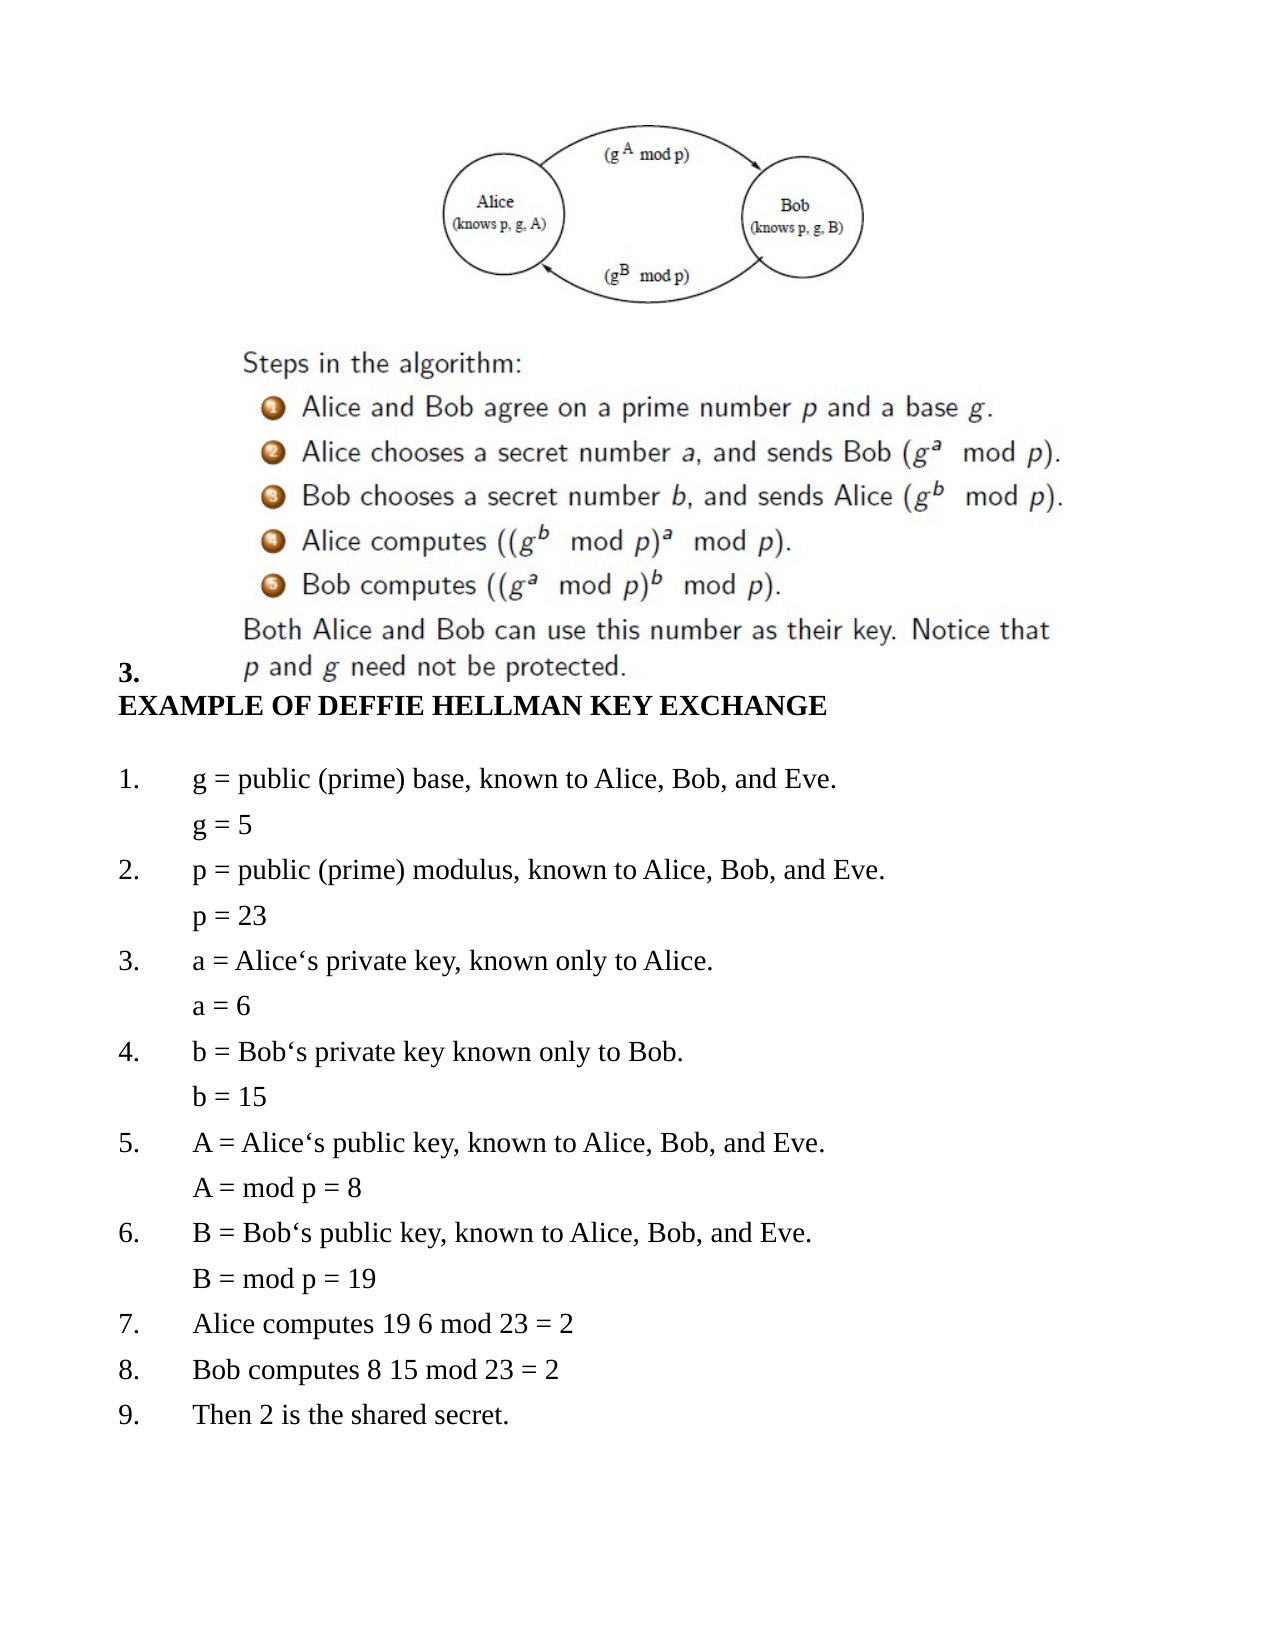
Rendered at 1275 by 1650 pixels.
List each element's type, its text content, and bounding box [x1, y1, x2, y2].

text 2. p = public (prime) modulus, known to Alice, Bob, and Eve. [118, 852, 1157, 886]
text 3. EXAMPLE OF DEFFIE HELLMAN KEY EXCHANGE [118, 655, 1157, 722]
text 8. Bob computes 8 15 mod 23 = 2 [118, 1352, 1157, 1385]
text 9. Then 2 is the shared secret. [118, 1397, 1157, 1431]
text 4. b = Bob‘s private key known only to Bob. [118, 1034, 1157, 1067]
picture [243, 125, 1063, 682]
text p = 23 [118, 898, 1157, 931]
text 5. A = Alice‘s public key, known to Alice, Bob, and Eve. [118, 1125, 1157, 1158]
text 3. a = Alice‘s private key, known only to Alice. [118, 943, 1157, 977]
text B = mod p = 19 [118, 1261, 1157, 1294]
text 1. g = public (prime) base, known to Alice, Bob, and Eve. [118, 761, 1157, 795]
text 7. Alice computes 19 6 mod 23 = 2 [118, 1306, 1157, 1340]
text a = 6 [118, 988, 1157, 1022]
text 6. B = Bob‘s public key, known to Alice, Bob, and Eve. [118, 1216, 1157, 1249]
text b = 15 [118, 1079, 1157, 1113]
text A = mod p = 8 [118, 1170, 1157, 1204]
text g = 5 [118, 807, 1157, 840]
